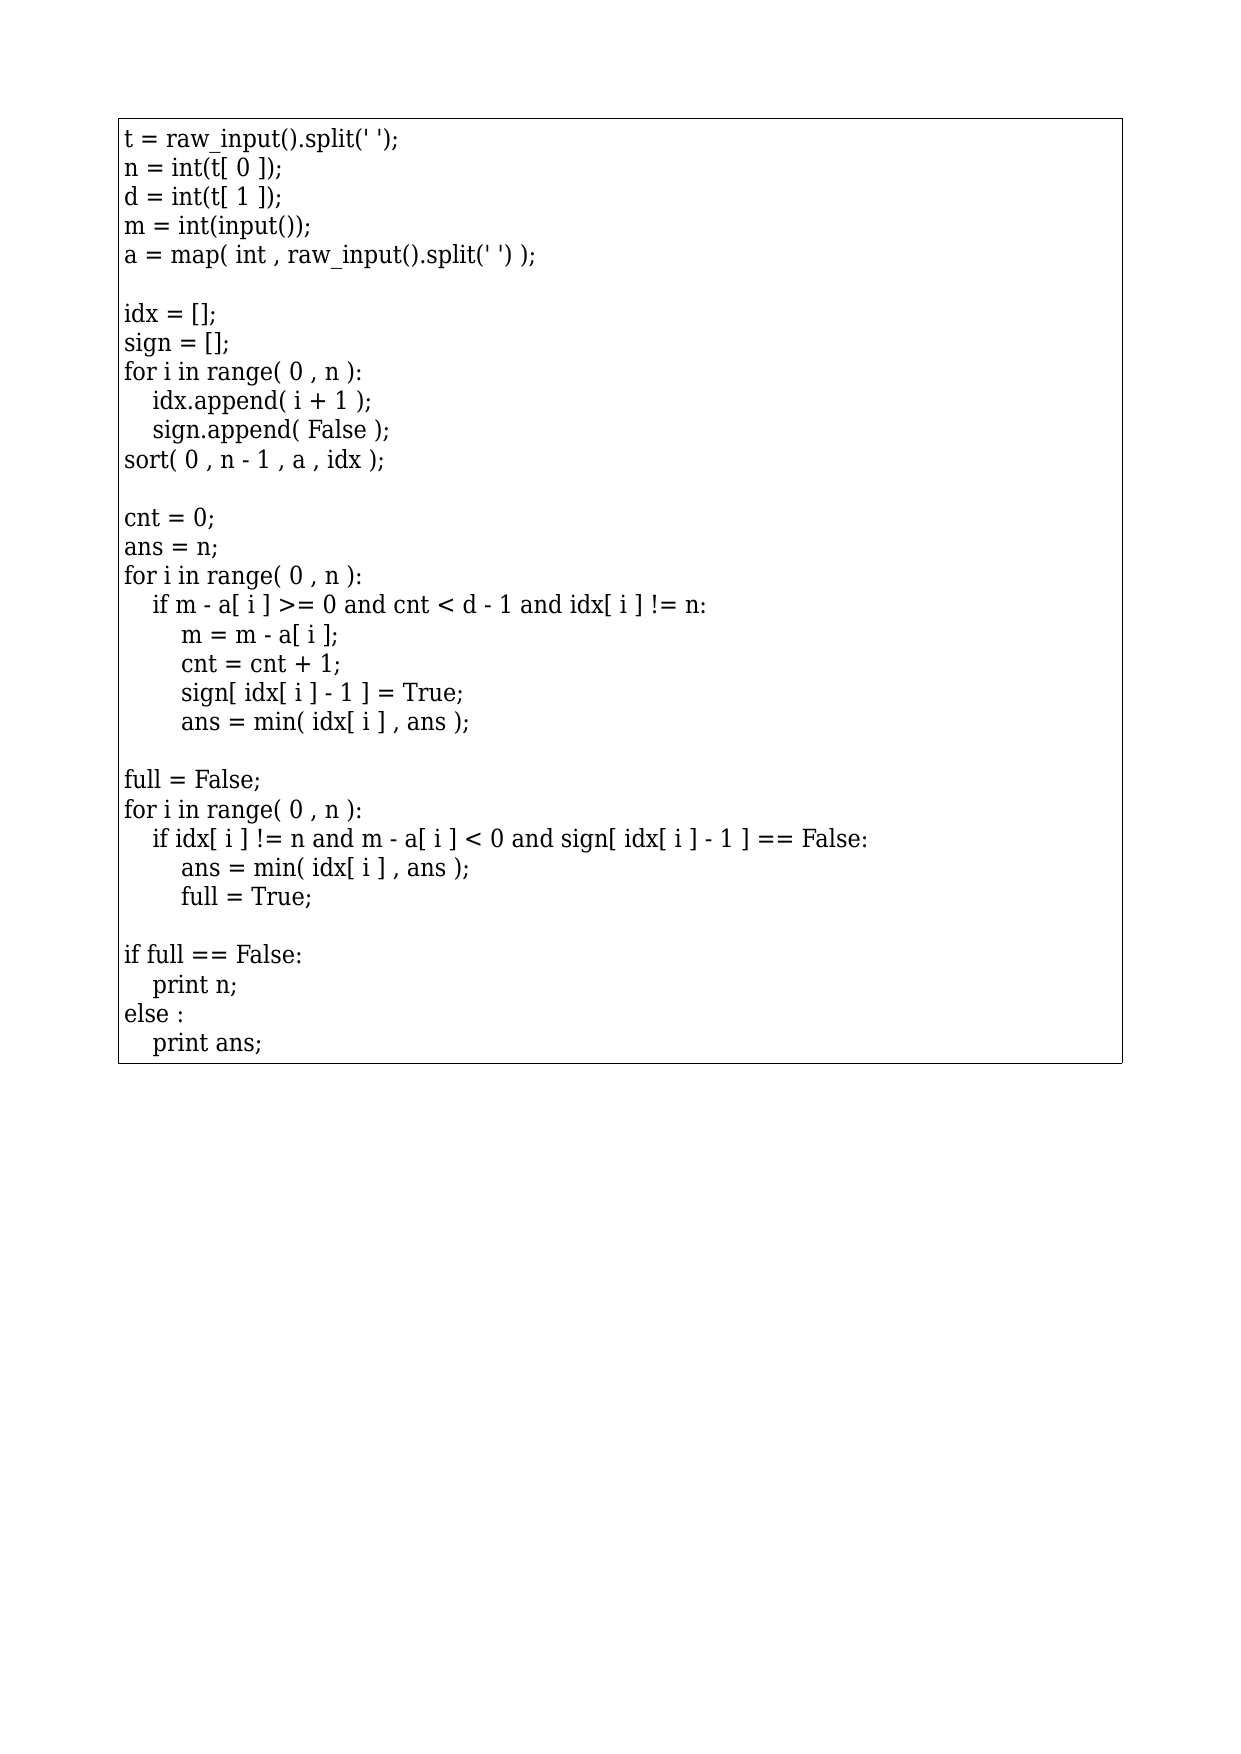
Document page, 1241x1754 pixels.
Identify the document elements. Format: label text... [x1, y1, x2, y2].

table_header t = raw_input().split(' '); n = int(t[ 0 ]); d = int(t[ 1 ]); m = int(input()); a = map( int , raw_input().split(' ') ); idx = []; sign = []; for i in range( 0 , n ): idx.append( i + 1 ); sign.append( False ); sort( 0 , n - 1 , a , idx ); cnt = 0; ans = n; for i in range( 0 , n ): if m - a[ i ] >= 0 and cnt < d - 1 and idx[ i ] != n: m = m - a[ i ]; cnt = cnt + 1; sign[ idx[ i ] - 1 ] = True; ans = min( idx[ i ] , ans ); full = False; for i in range( 0 , n ): if idx[ i ] != n and m - a[ i ] < 0 and sign[ idx[ i ] - 1 ] == False: ans = min( idx[ i ] , ans ); full = True; if full == False: print n; else : print ans; [119, 119, 1122, 1063]
